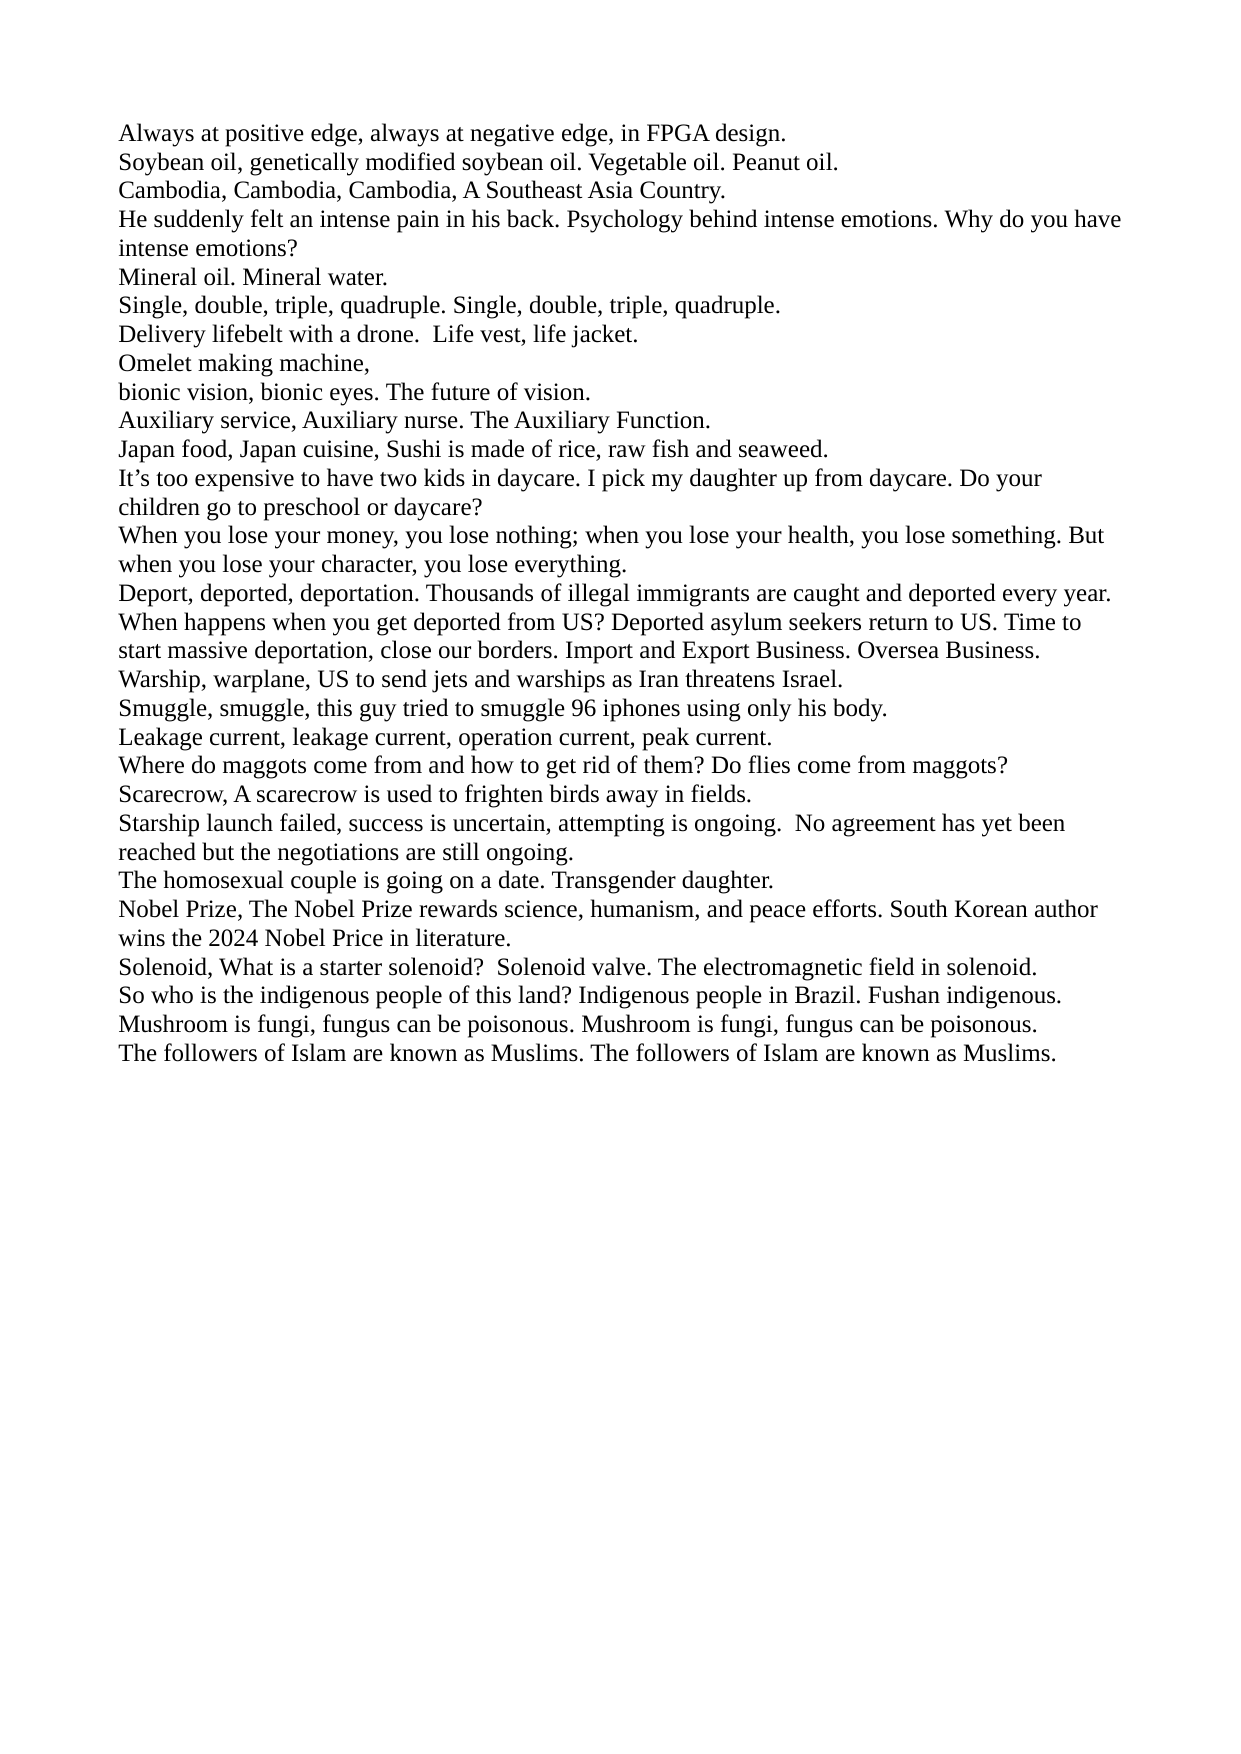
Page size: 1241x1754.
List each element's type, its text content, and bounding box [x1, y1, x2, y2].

text Cambodia, Cambodia, Cambodia, A Southeast Asia Country. [118, 176, 1122, 204]
text Leakage current, leakage current, operation current, peak current. [118, 722, 1122, 751]
text Soybean oil, genetically modified soybean oil. Vegetable oil. Peanut oil. [118, 147, 1122, 176]
text Omelet making machine, [118, 348, 1122, 377]
text Smuggle, smuggle, this guy tried to smuggle 96 iphones using only his body. [118, 693, 1122, 722]
text Warship, warplane, US to send jets and warships as Iran threatens Israel. [118, 664, 1122, 693]
text Always at positive edge, always at negative edge, in FPGA design. [118, 118, 1122, 147]
text Nobel Prize, The Nobel Prize rewards science, humanism, and peace efforts. South Korean author wins the 2024 Nobel Price in literature. [118, 894, 1122, 952]
text Mushroom is fungi, fungus can be poisonous. Mushroom is fungi, fungus can be poisonous. [118, 1009, 1122, 1038]
text Where do maggots come from and how to get rid of them? Do flies come from maggots? [118, 751, 1122, 779]
text So who is the indigenous people of this land? Indigenous people in Brazil. Fushan indigenous. [118, 981, 1122, 1009]
text bionic vision, bionic eyes. The future of vision. [118, 377, 1122, 406]
text Japan food, Japan cuisine, Sushi is made of rice, raw fish and seaweed. [118, 434, 1122, 463]
text Single, double, triple, quadruple. Single, double, triple, quadruple. [118, 291, 1122, 319]
text Mineral oil. Mineral water. [118, 262, 1122, 291]
text The followers of Islam are known as Muslims. The followers of Islam are known as Muslims. [118, 1038, 1122, 1067]
text It’s too expensive to have two kids in daycare. I pick my daughter up from daycare. Do your children go to preschool or daycare? [118, 463, 1122, 521]
text Auxiliary service, Auxiliary nurse. The Auxiliary Function. [118, 406, 1122, 434]
text Scarecrow, A scarecrow is used to frighten birds away in fields. [118, 779, 1122, 808]
text Starship launch failed, success is uncertain, attempting is ongoing. No agreement has yet been reached but the negotiations are still ongoing. [118, 808, 1122, 866]
text The homosexual couple is going on a date. Transgender daughter. [118, 866, 1122, 894]
text Deport, deported, deportation. Thousands of illegal immigrants are caught and deported every year. When happens when you get deported from US? Deported asylum seekers return to US. Time to start massive deportation, close our borders. Import and Export Business. Oversea Business. [118, 578, 1122, 664]
text Delivery lifebelt with a drone. Life vest, life jacket. [118, 319, 1122, 348]
text He suddenly felt an intense pain in his back. Psychology behind intense emotions. Why do you have intense emotions? [118, 204, 1122, 262]
text Solenoid, What is a starter solenoid? Solenoid valve. The electromagnetic field in solenoid. [118, 952, 1122, 981]
text When you lose your money, you lose nothing; when you lose your health, you lose something. But when you lose your character, you lose everything. [118, 521, 1122, 578]
